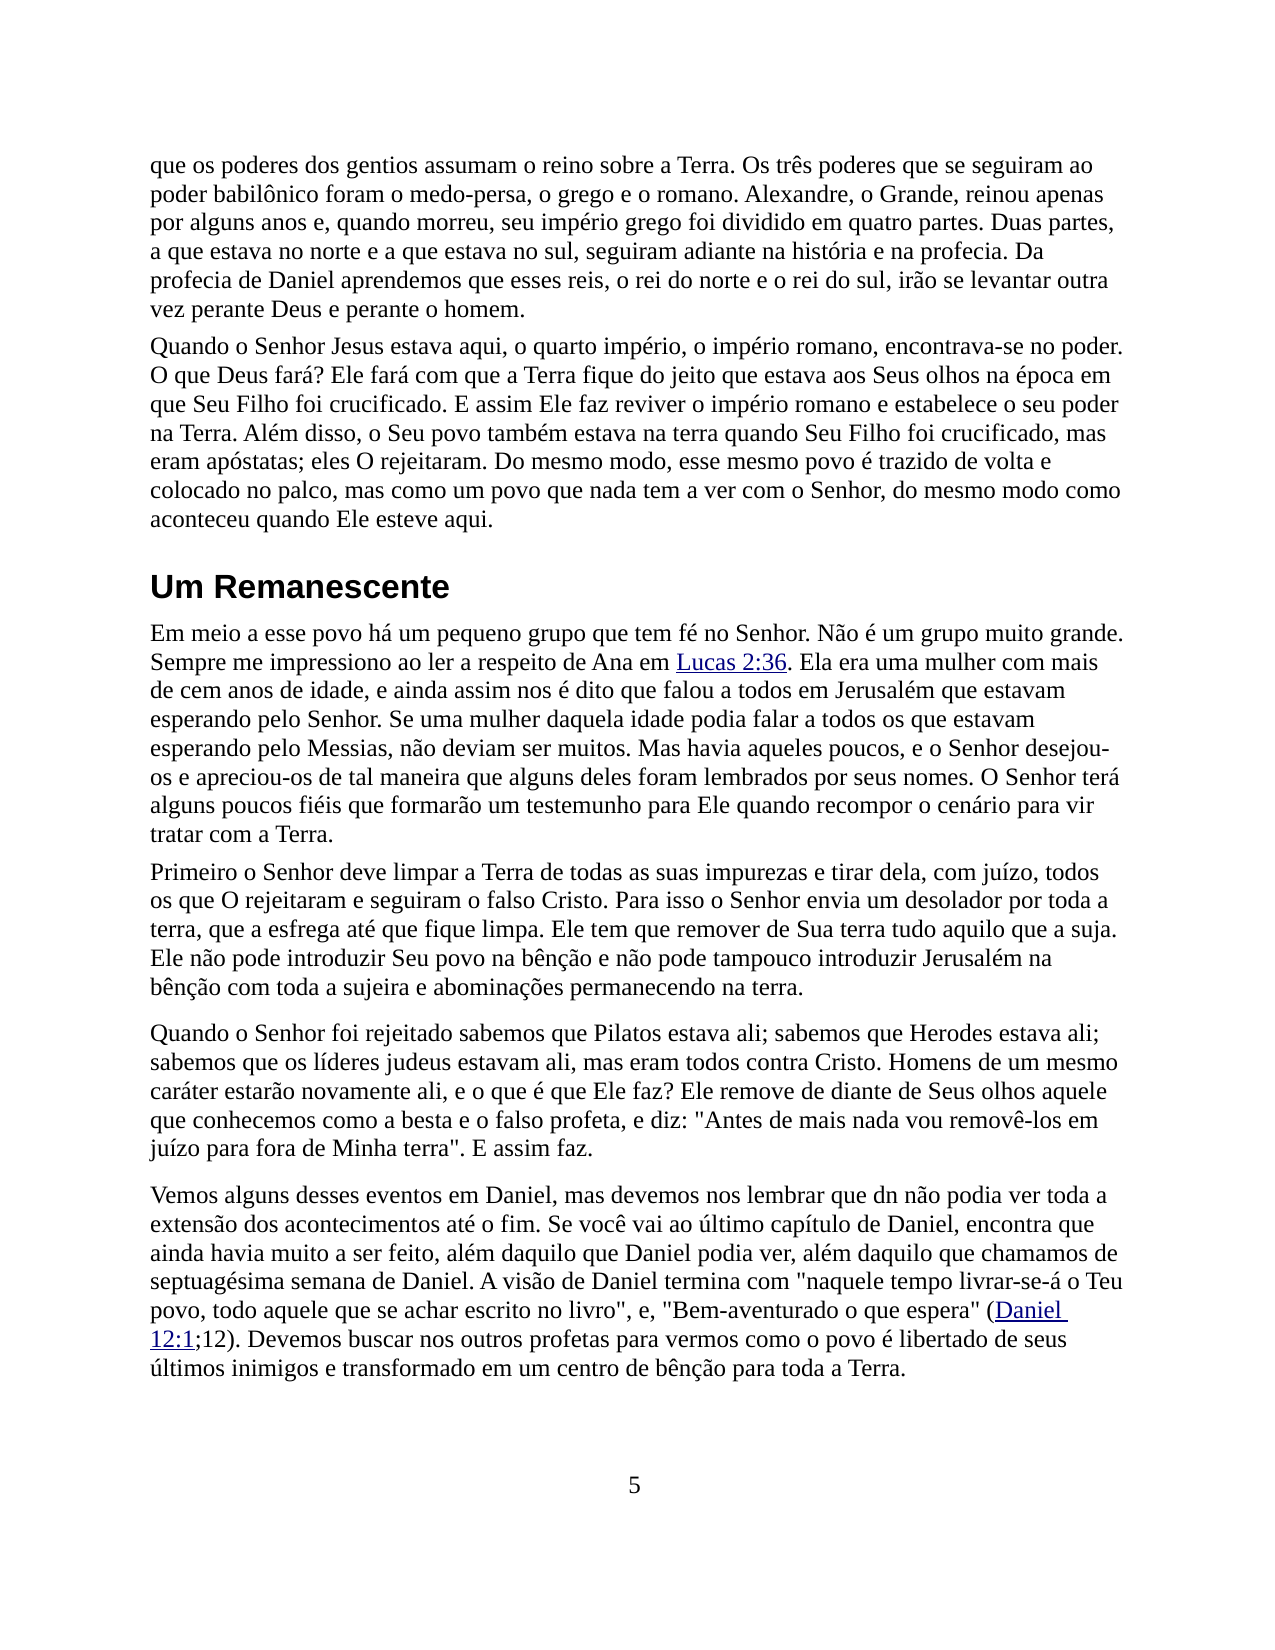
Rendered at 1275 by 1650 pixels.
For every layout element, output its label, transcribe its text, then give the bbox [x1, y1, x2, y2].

text Vemos alguns desses eventos em Daniel, mas devemos nos lembrar que dn não podia ver toda a extensão dos acontecimentos até o fim. Se você vai ao último capítulo de Daniel, encontra que ainda havia muito a ser feito, além daquilo que Daniel podia ver, além daquilo que chamamos de septuagésima semana de Daniel. A visão de Daniel termina com "naquele tempo livrar-se-á o Teu povo, todo aquele que se achar escrito no livro", e, "Bem-aventurado o que espera" (Daniel 12:1;12). Devemos buscar nos outros profetas para vermos como o povo é libertado de seus últimos inimigos e transformado em um centro de bênção para toda a Terra. [150, 1180, 1125, 1381]
subtitle Um Remanescente [150, 567, 1125, 605]
text Quando o Senhor foi rejeitado sabemos que Pilatos estava ali; sabemos que Herodes estava ali; sabemos que os líderes judeus estavam ali, mas eram todos contra Cristo. Homens de um mesmo caráter estarão novamente ali, e o que é que Ele faz? Ele remove de diante de Seus olhos aquele que conhecemos como a besta e o falso profeta, e diz: "Antes de mais nada vou removê-los em juízo para fora de Minha terra". E assim faz. [150, 1018, 1125, 1162]
text Quando o Senhor Jesus estava aqui, o quarto império, o império romano, encontrava-se no poder. O que Deus fará? Ele fará com que a Terra fique do jeito que estava aos Seus olhos na época em que Seu Filho foi crucificado. E assim Ele faz reviver o império romano e estabelece o seu poder na Terra. Além disso, o Seu povo também estava na terra quando Seu Filho foi crucificado, mas eram apóstatas; eles O rejeitaram. Do mesmo modo, esse mesmo povo é trazido de volta e colocado no palco, mas como um povo que nada tem a ver com o Senhor, do mesmo modo como aconteceu quando Ele esteve aqui. [150, 331, 1125, 533]
text Em meio a esse povo há um pequeno grupo que tem fé no Senhor. Não é um grupo muito grande. Sempre me impressiono ao ler a respeito de Ana em Lucas 2:36. Ela era uma mulher com mais de cem anos de idade, e ainda assim nos é dito que falou a todos em Jerusalém que estavam esperando pelo Senhor. Se uma mulher daquela idade podia falar a todos os que estavam esperando pelo Messias, não deviam ser muitos. Mas havia aqueles poucos, e o Senhor desejou-os e apreciou-os de tal maneira que alguns deles foram lembrados por seus nomes. O Senhor terá alguns poucos fiéis que formarão um testemunho para Ele quando recompor o cenário para vir tratar com a Terra. [150, 618, 1125, 848]
text que os poderes dos gentios assumam o reino sobre a Terra. Os três poderes que se seguiram ao poder babilônico foram o medo-persa, o grego e o romano. Alexandre, o Grande, reinou apenas por alguns anos e, quando morreu, seu império grego foi dividido em quatro partes. Duas partes, a que estava no norte e a que estava no sul, seguiram adiante na história e na profecia. Da profecia de Daniel aprendemos que esses reis, o rei do norte e o rei do sul, irão se levantar outra vez perante Deus e perante o homem. [150, 150, 1125, 322]
text Primeiro o Senhor deve limpar a Terra de todas as suas impurezas e tirar dela, com juízo, todos os que O rejeitaram e seguiram o falso Cristo. Para isso o Senhor envia um desolador por toda a terra, que a esfrega até que fique limpa. Ele tem que remover de Sua terra tudo aquilo que a suja. Ele não pode introduzir Seu povo na bênção e não pode tampouco introduzir Jerusalém na bênção com toda a sujeira e abominações permanecendo na terra. [150, 857, 1125, 1001]
